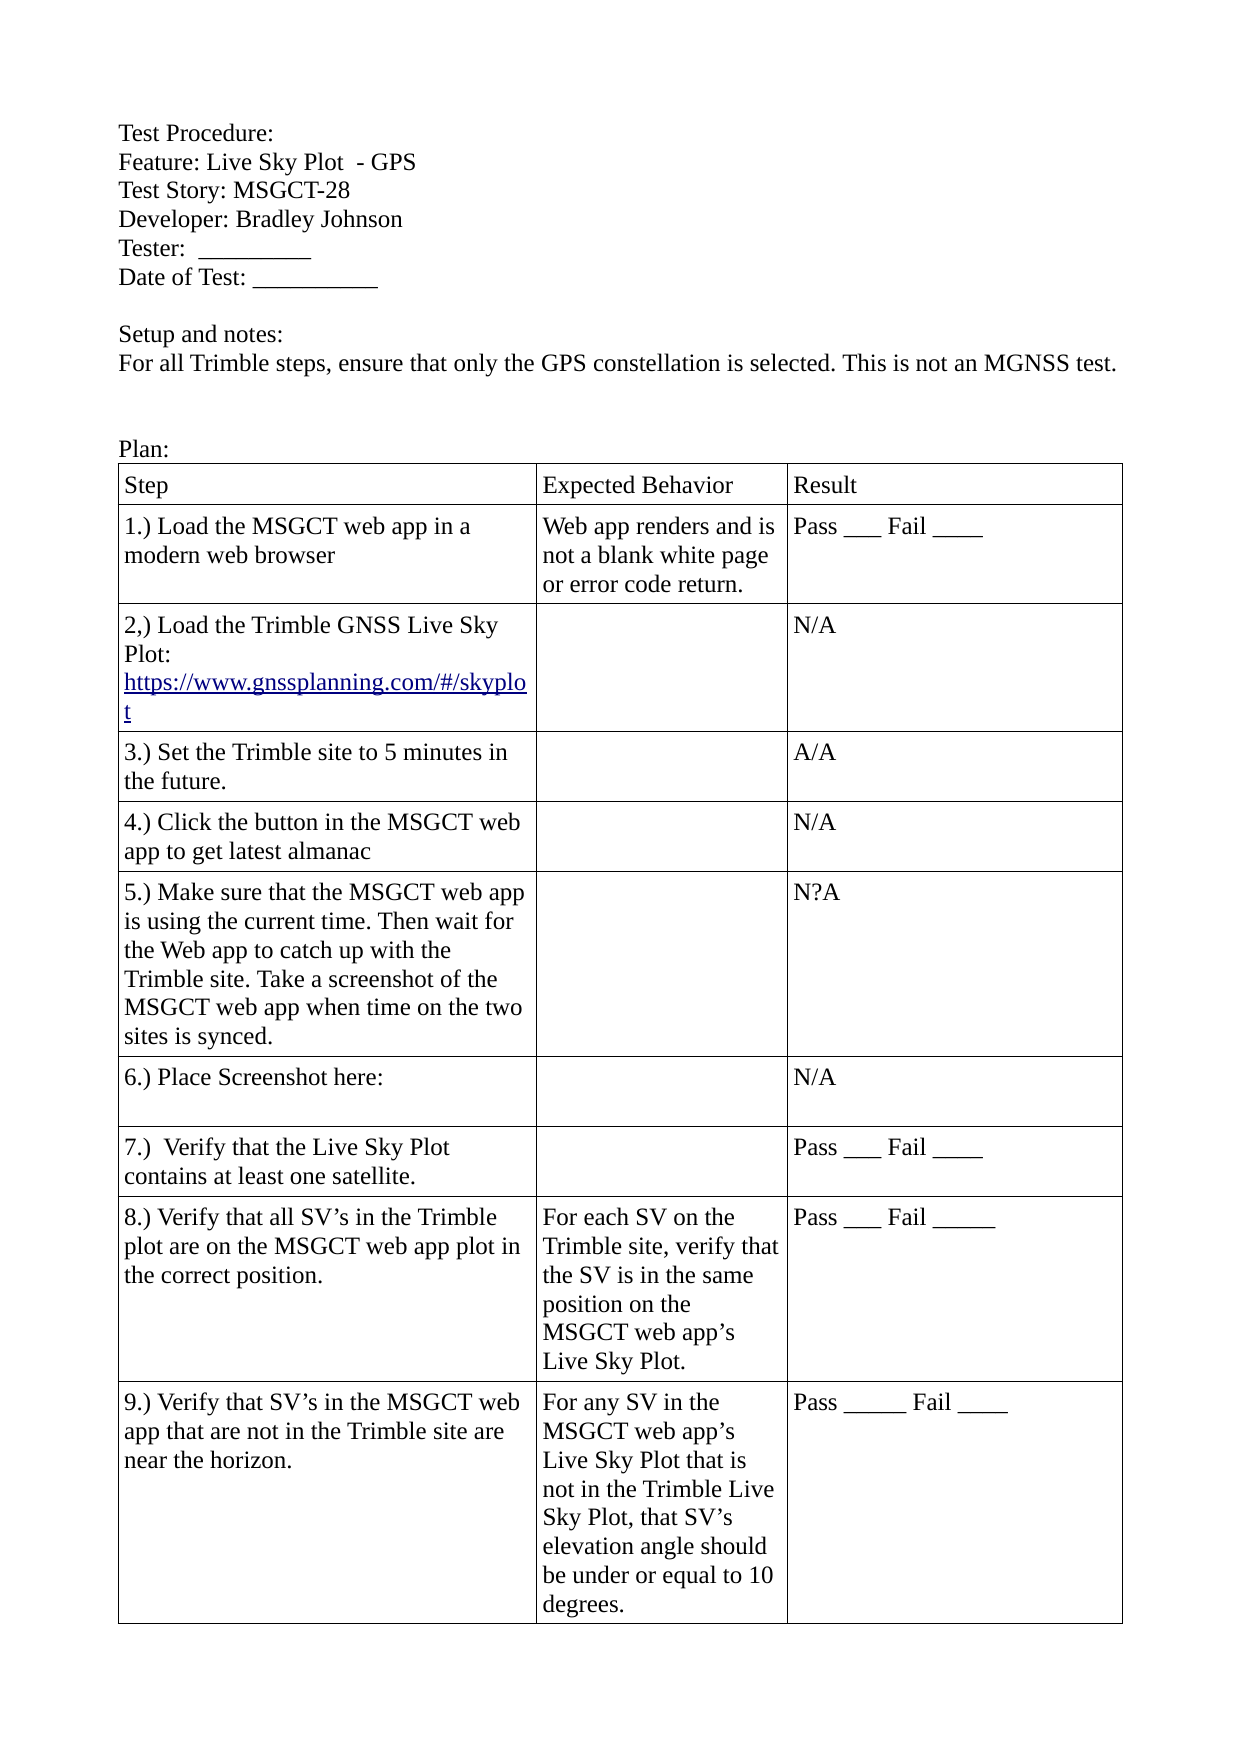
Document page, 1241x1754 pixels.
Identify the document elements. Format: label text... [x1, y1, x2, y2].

table_cell For each SV on the Trimble site, verify that the SV is in the same position on the MSGCT web app’s Live Sky Plot. [537, 1197, 787, 1381]
table_header Result [788, 464, 1122, 504]
table_cell [537, 1057, 787, 1126]
table_cell Pass ___ Fail ____ [788, 505, 1122, 603]
table_cell N/A [788, 604, 1122, 731]
table_cell N/A [788, 802, 1122, 871]
table_cell 3.) Set the Trimble site to 5 minutes in the future. [119, 732, 536, 801]
table_cell 2,) Load the Trimble GNSS Live Sky Plot: https://www.gnssplanning.com/#/skyplot [119, 604, 536, 731]
table_cell [537, 802, 787, 871]
table_cell 6.) Place Screenshot here: [119, 1057, 536, 1126]
table_cell 9.) Verify that SV’s in the MSGCT web app that are not in the Trimble site are near the horizon. [119, 1382, 536, 1623]
table_cell 7.) Verify that the Live Sky Plot contains at least one satellite. [119, 1127, 536, 1196]
text Test Procedure: Feature: Live Sky Plot - GPS Test Story: MSGCT-28 [118, 118, 1122, 204]
table_cell 5.) Make sure that the MSGCT web app is using the current time. Then wait for the Web app to catch up with the Trimble site. Take a screenshot of the MSGCT web app when time on the two sites is synced. [119, 872, 536, 1056]
table_cell Pass _____ Fail ____ [788, 1382, 1122, 1623]
table_cell [537, 604, 787, 731]
table_cell 1.) Load the MSGCT web app in a modern web browser [119, 505, 536, 603]
table_cell [537, 872, 787, 1056]
table_cell 8.) Verify that all SV’s in the Trimble plot are on the MSGCT web app plot in the correct position. [119, 1197, 536, 1381]
text Plan: [118, 406, 1122, 463]
table_cell 4.) Click the button in the MSGCT web app to get latest almanac [119, 802, 536, 871]
table_cell [537, 732, 787, 801]
table_cell For any SV in the MSGCT web app’s Live Sky Plot that is not in the Trimble Live Sky Plot, that SV’s elevation angle should be under or equal to 10 degrees. [537, 1382, 787, 1623]
table_cell A/A [788, 732, 1122, 801]
table_cell N?A [788, 872, 1122, 1056]
table_cell N/A [788, 1057, 1122, 1126]
table_header Expected Behavior [537, 464, 787, 504]
text Developer: Bradley Johnson Tester: _________ [118, 204, 1122, 262]
table_header Step [119, 464, 536, 504]
table_cell Pass ___ Fail ____ [788, 1127, 1122, 1196]
table_cell Web app renders and is not a blank white page or error code return. [537, 505, 787, 603]
text Date of Test: __________ Setup and notes: For all Trimble steps, ensure that only the GPS constellation is selected. This is not an MGNSS test. [118, 262, 1122, 377]
table_cell Pass ___ Fail _____ [788, 1197, 1122, 1381]
table_cell [537, 1127, 787, 1196]
